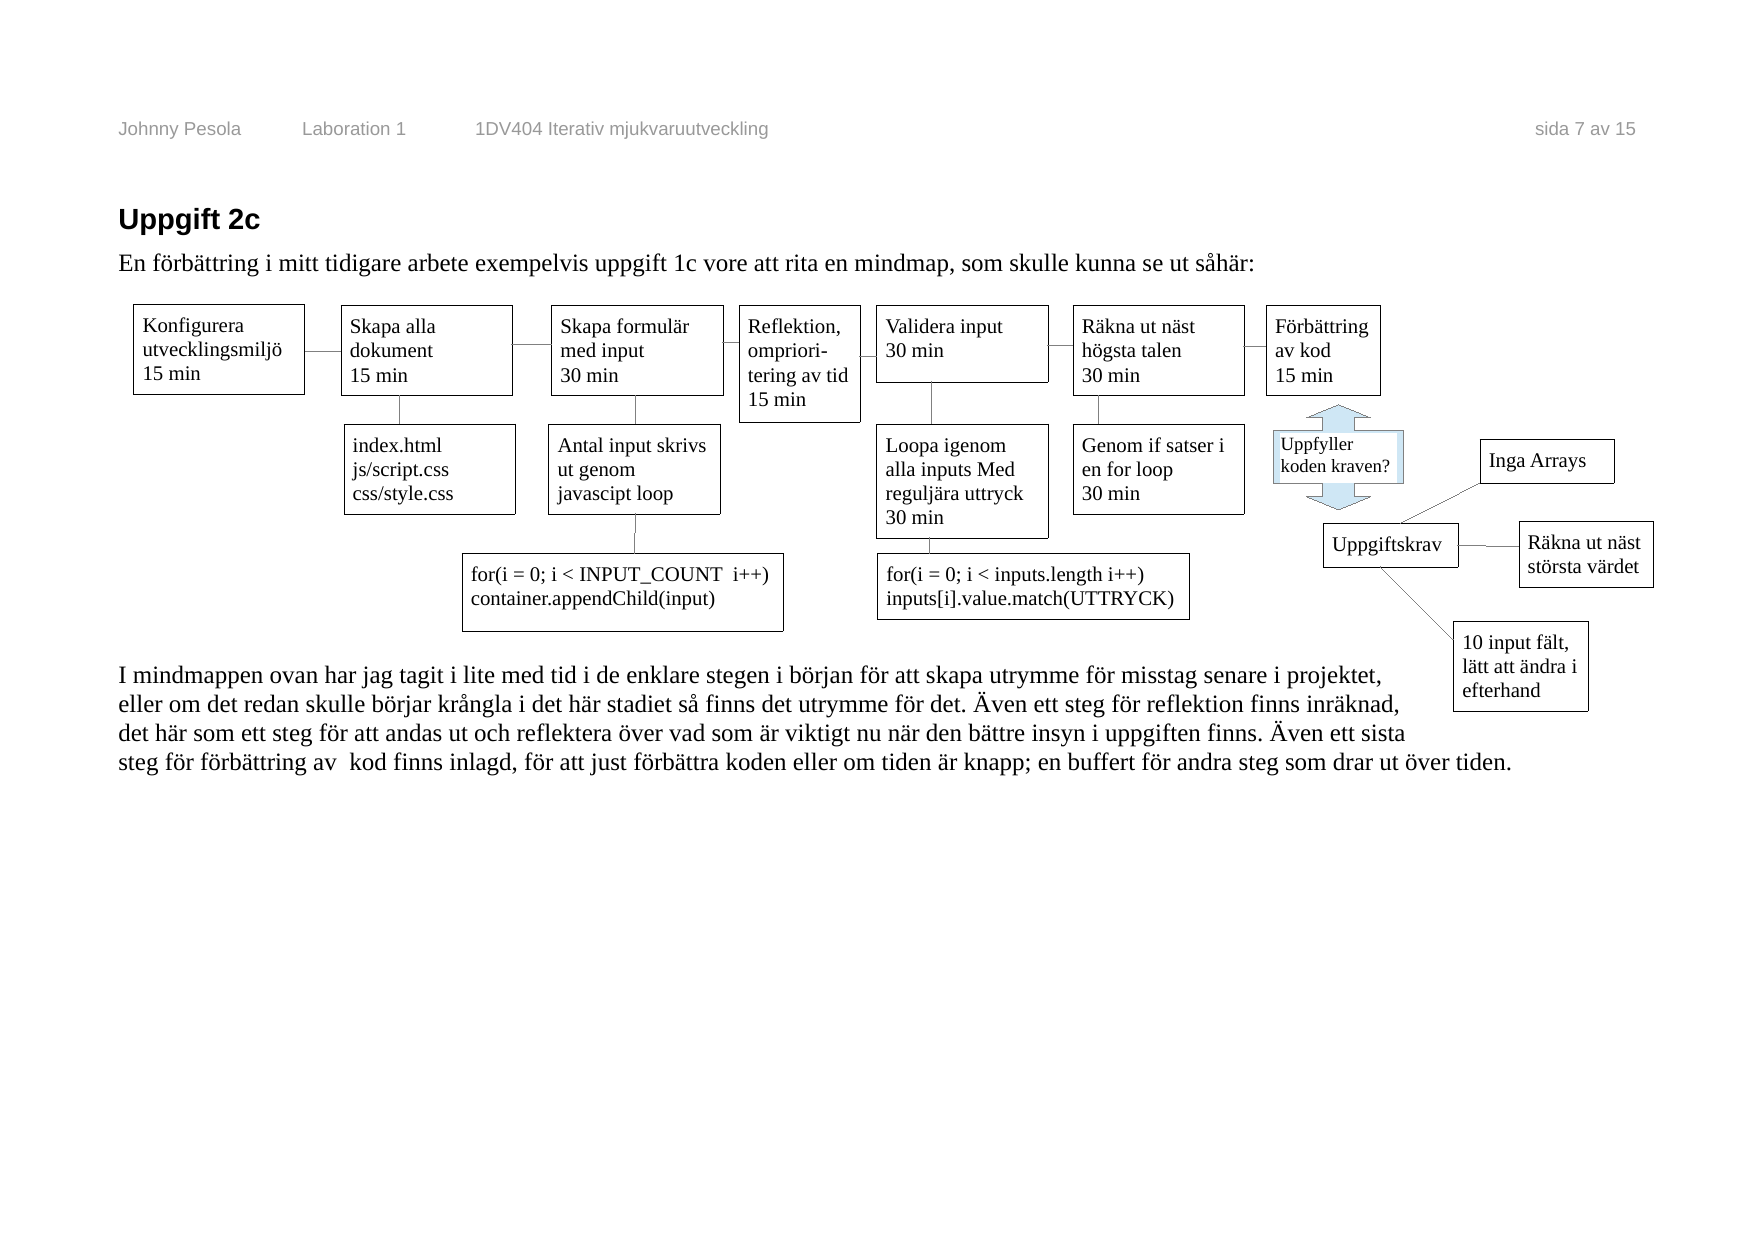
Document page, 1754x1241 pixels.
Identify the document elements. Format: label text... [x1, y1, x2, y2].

text [342, 306, 512, 395]
text for(i = 0; i < inputs.length i++) inputs[i].value.match(UTTRYCK) [886, 562, 1181, 610]
text Reflektion, ompriori-tering av tid 15 min [748, 314, 851, 411]
text Validera input 30 min [885, 314, 1039, 362]
text Uppfyller koden kraven? [1280, 433, 1397, 476]
text Skapa alla dokument 15 min [349, 314, 503, 387]
text Loopa igenom alla inputs Med reguljära uttryck 30 min [885, 432, 1039, 529]
text En förbättring i mitt tidigare arbete exempelvis uppgift 1c vore att rita en mindmap, som skulle kunna se ut såhär: [118, 248, 1636, 277]
text for(i = 0; i < INPUT_COUNT i++) container.appendChild(input) [471, 562, 774, 610]
text [877, 425, 1048, 538]
text [1481, 440, 1614, 483]
text Antal input skrivs ut genom javascipt loop [557, 432, 711, 505]
text 10 input fält, lätt att ändra i efterhand [1462, 630, 1579, 702]
text Genom if satser i en for loop 30 min [1082, 432, 1235, 505]
text I mindmappen ovan har jag tagit i lite med tid i de enklare stegen i början för att skapa utrymme för misstag senare i projektet, eller om det redan skulle börjar krångla i det här stadiet så finns det utrymme för det. Även ett steg för reflektion finns inräknad, det här som ett steg för att andas ut och reflektera över vad som är viktigt nu när den bättre insyn i uppgiften finns. Även ett sista steg för förbättring av kod finns inlagd, för att just förbättra koden eller om tiden är knapp; en buffert för andra steg som drar ut över tiden. [118, 661, 1636, 776]
text [877, 306, 1048, 382]
text [134, 305, 304, 394]
text index.html js/script.css css/style.css [352, 432, 506, 505]
text [878, 554, 1189, 619]
text [1520, 522, 1653, 587]
text [1324, 524, 1458, 567]
text Konfigurera utvecklingsmiljö 15 min [142, 313, 296, 385]
text [1074, 425, 1244, 514]
subtitle Uppgift 2c [118, 202, 1636, 236]
text Skapa formulär med input 30 min [560, 314, 714, 387]
text Förbättring av kod 15 min [1275, 314, 1372, 387]
text [740, 306, 860, 422]
text Inga Arrays [1488, 448, 1605, 472]
text [345, 425, 515, 514]
text [1454, 622, 1588, 711]
text [1267, 306, 1380, 395]
text [1074, 306, 1244, 395]
text Räkna ut näst största värdet [1527, 530, 1644, 578]
text [552, 306, 723, 395]
text Räkna ut näst högsta talen 30 min [1082, 314, 1235, 387]
text Uppgiftskrav [1332, 532, 1449, 556]
text [549, 425, 720, 514]
